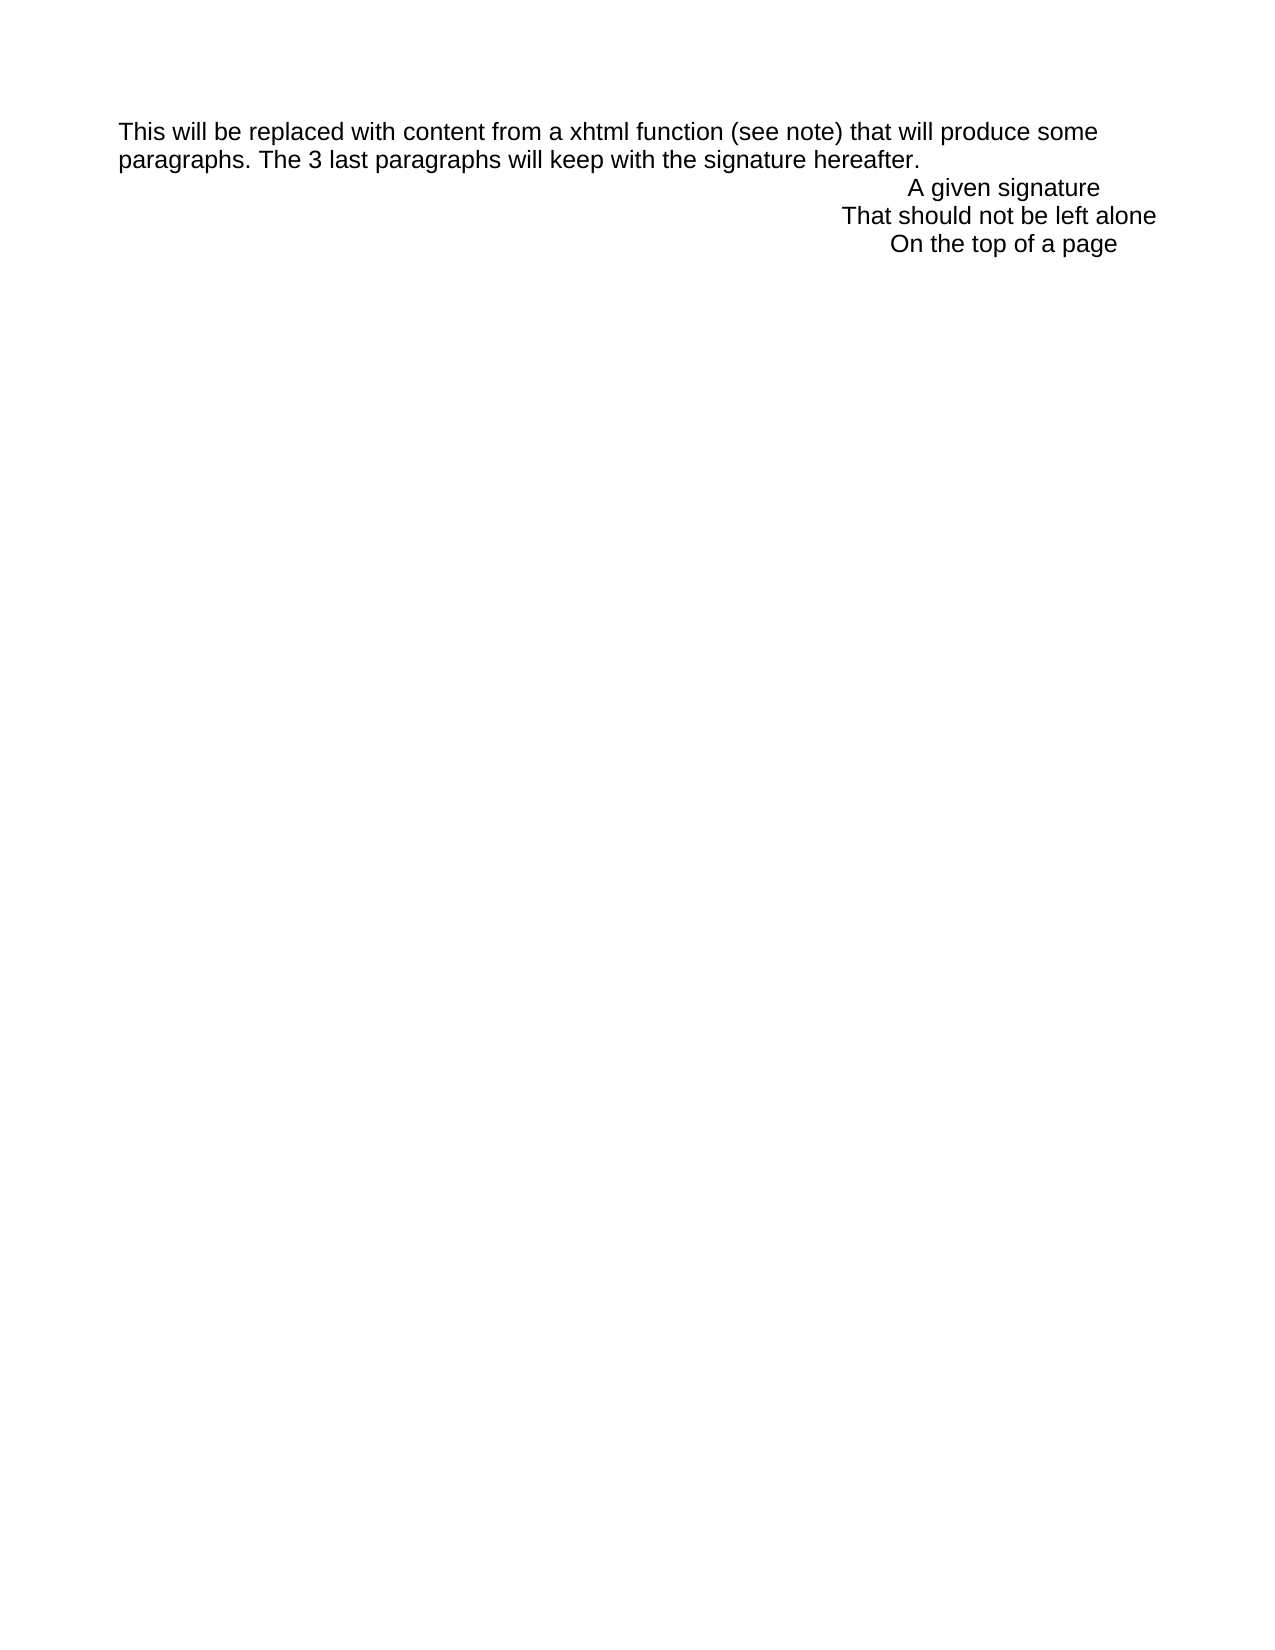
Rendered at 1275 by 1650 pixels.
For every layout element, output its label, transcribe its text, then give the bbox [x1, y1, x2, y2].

text A given signature [118, 174, 1157, 202]
text On the top of a page [118, 230, 1157, 258]
text That should not be left alone [118, 202, 1157, 230]
text This will be replaced with content from a xhtml function (see note) that will produce some paragraphs. The 3 last paragraphs will keep with the signature hereafter. [118, 118, 1157, 174]
